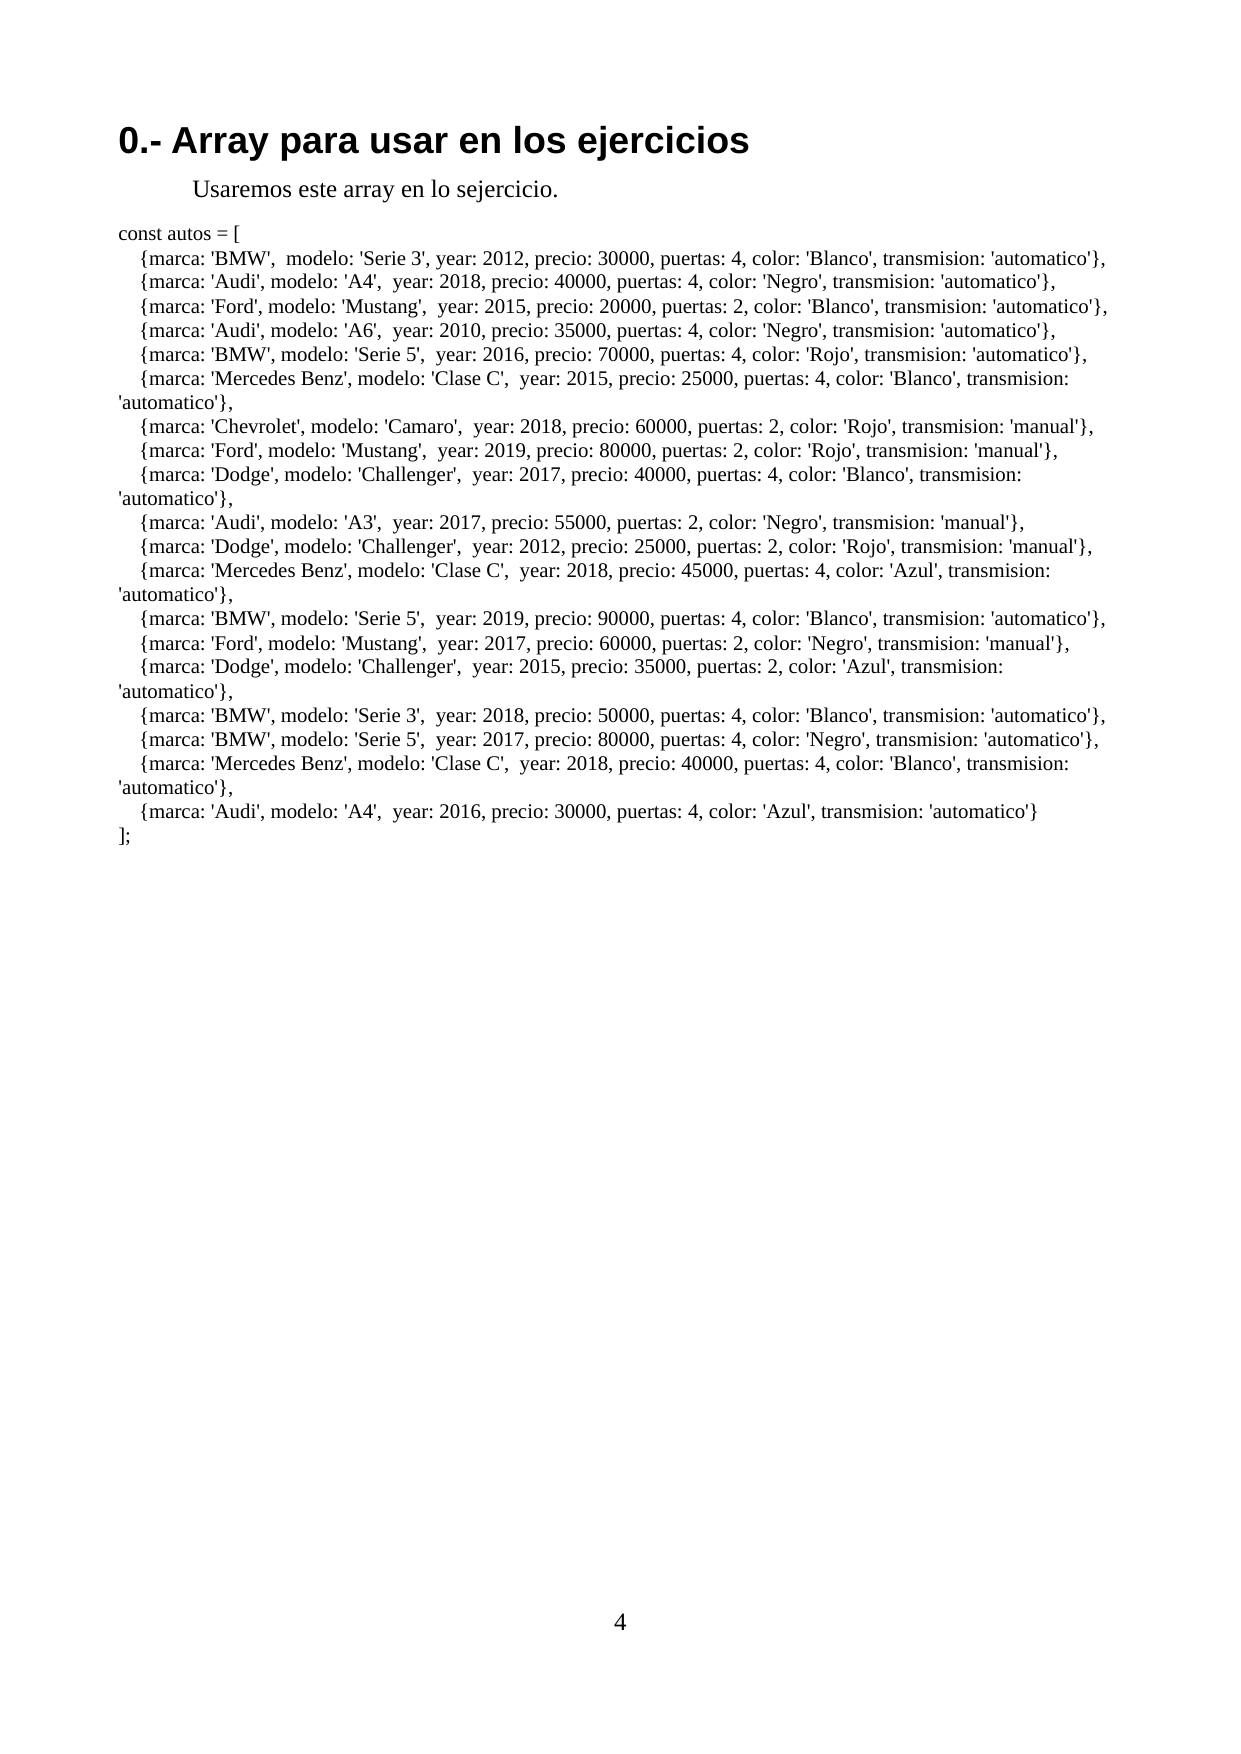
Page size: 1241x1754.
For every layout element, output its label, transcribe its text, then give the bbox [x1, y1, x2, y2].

text {marca: 'BMW', modelo: 'Serie 3', year: 2012, precio: 30000, puertas: 4, color: 'Blanco', transmision: 'automatico'}, [118, 245, 1122, 269]
text {marca: 'Dodge', modelo: 'Challenger', year: 2012, precio: 25000, puertas: 2, color: 'Rojo', transmision: 'manual'}, [118, 534, 1122, 558]
text {marca: 'Chevrolet', modelo: 'Camaro', year: 2018, precio: 60000, puertas: 2, color: 'Rojo', transmision: 'manual'}, [118, 414, 1122, 438]
text ]; [118, 823, 1122, 847]
text {marca: 'BMW', modelo: 'Serie 5', year: 2017, precio: 80000, puertas: 4, color: 'Negro', transmision: 'automatico'}, [118, 727, 1122, 751]
text Usaremos este array en lo sejercicio. [118, 174, 1122, 202]
text {marca: 'Mercedes Benz', modelo: 'Clase C', year: 2015, precio: 25000, puertas: 4, color: 'Blanco', transmision: 'automatico'}, [118, 366, 1122, 414]
text {marca: 'Ford', modelo: 'Mustang', year: 2019, precio: 80000, puertas: 2, color: 'Rojo', transmision: 'manual'}, [118, 438, 1122, 462]
text {marca: 'Ford', modelo: 'Mustang', year: 2017, precio: 60000, puertas: 2, color: 'Negro', transmision: 'manual'}, [118, 630, 1122, 654]
text {marca: 'Ford', modelo: 'Mustang', year: 2015, precio: 20000, puertas: 2, color: 'Blanco', transmision: 'automatico'}, [118, 293, 1122, 318]
text {marca: 'Mercedes Benz', modelo: 'Clase C', year: 2018, precio: 40000, puertas: 4, color: 'Blanco', transmision: 'automatico'}, [118, 751, 1122, 799]
text {marca: 'Audi', modelo: 'A4', year: 2016, precio: 30000, puertas: 4, color: 'Azul', transmision: 'automatico'} [118, 799, 1122, 823]
text {marca: 'BMW', modelo: 'Serie 3', year: 2018, precio: 50000, puertas: 4, color: 'Blanco', transmision: 'automatico'}, [118, 703, 1122, 727]
text const autos = [ [118, 221, 1122, 245]
text {marca: 'Audi', modelo: 'A6', year: 2010, precio: 35000, puertas: 4, color: 'Negro', transmision: 'automatico'}, [118, 318, 1122, 342]
text {marca: 'Mercedes Benz', modelo: 'Clase C', year: 2018, precio: 45000, puertas: 4, color: 'Azul', transmision: 'automatico'}, [118, 558, 1122, 606]
text {marca: 'BMW', modelo: 'Serie 5', year: 2019, precio: 90000, puertas: 4, color: 'Blanco', transmision: 'automatico'}, [118, 606, 1122, 630]
subtitle 0.- Array para usar en los ejercicios [118, 118, 1122, 161]
text {marca: 'Audi', modelo: 'A4', year: 2018, precio: 40000, puertas: 4, color: 'Negro', transmision: 'automatico'}, [118, 269, 1122, 293]
text {marca: 'Dodge', modelo: 'Challenger', year: 2015, precio: 35000, puertas: 2, color: 'Azul', transmision: 'automatico'}, [118, 654, 1122, 703]
text {marca: 'Audi', modelo: 'A3', year: 2017, precio: 55000, puertas: 2, color: 'Negro', transmision: 'manual'}, [118, 510, 1122, 534]
text {marca: 'BMW', modelo: 'Serie 5', year: 2016, precio: 70000, puertas: 4, color: 'Rojo', transmision: 'automatico'}, [118, 342, 1122, 366]
text {marca: 'Dodge', modelo: 'Challenger', year: 2017, precio: 40000, puertas: 4, color: 'Blanco', transmision: 'automatico'}, [118, 462, 1122, 510]
